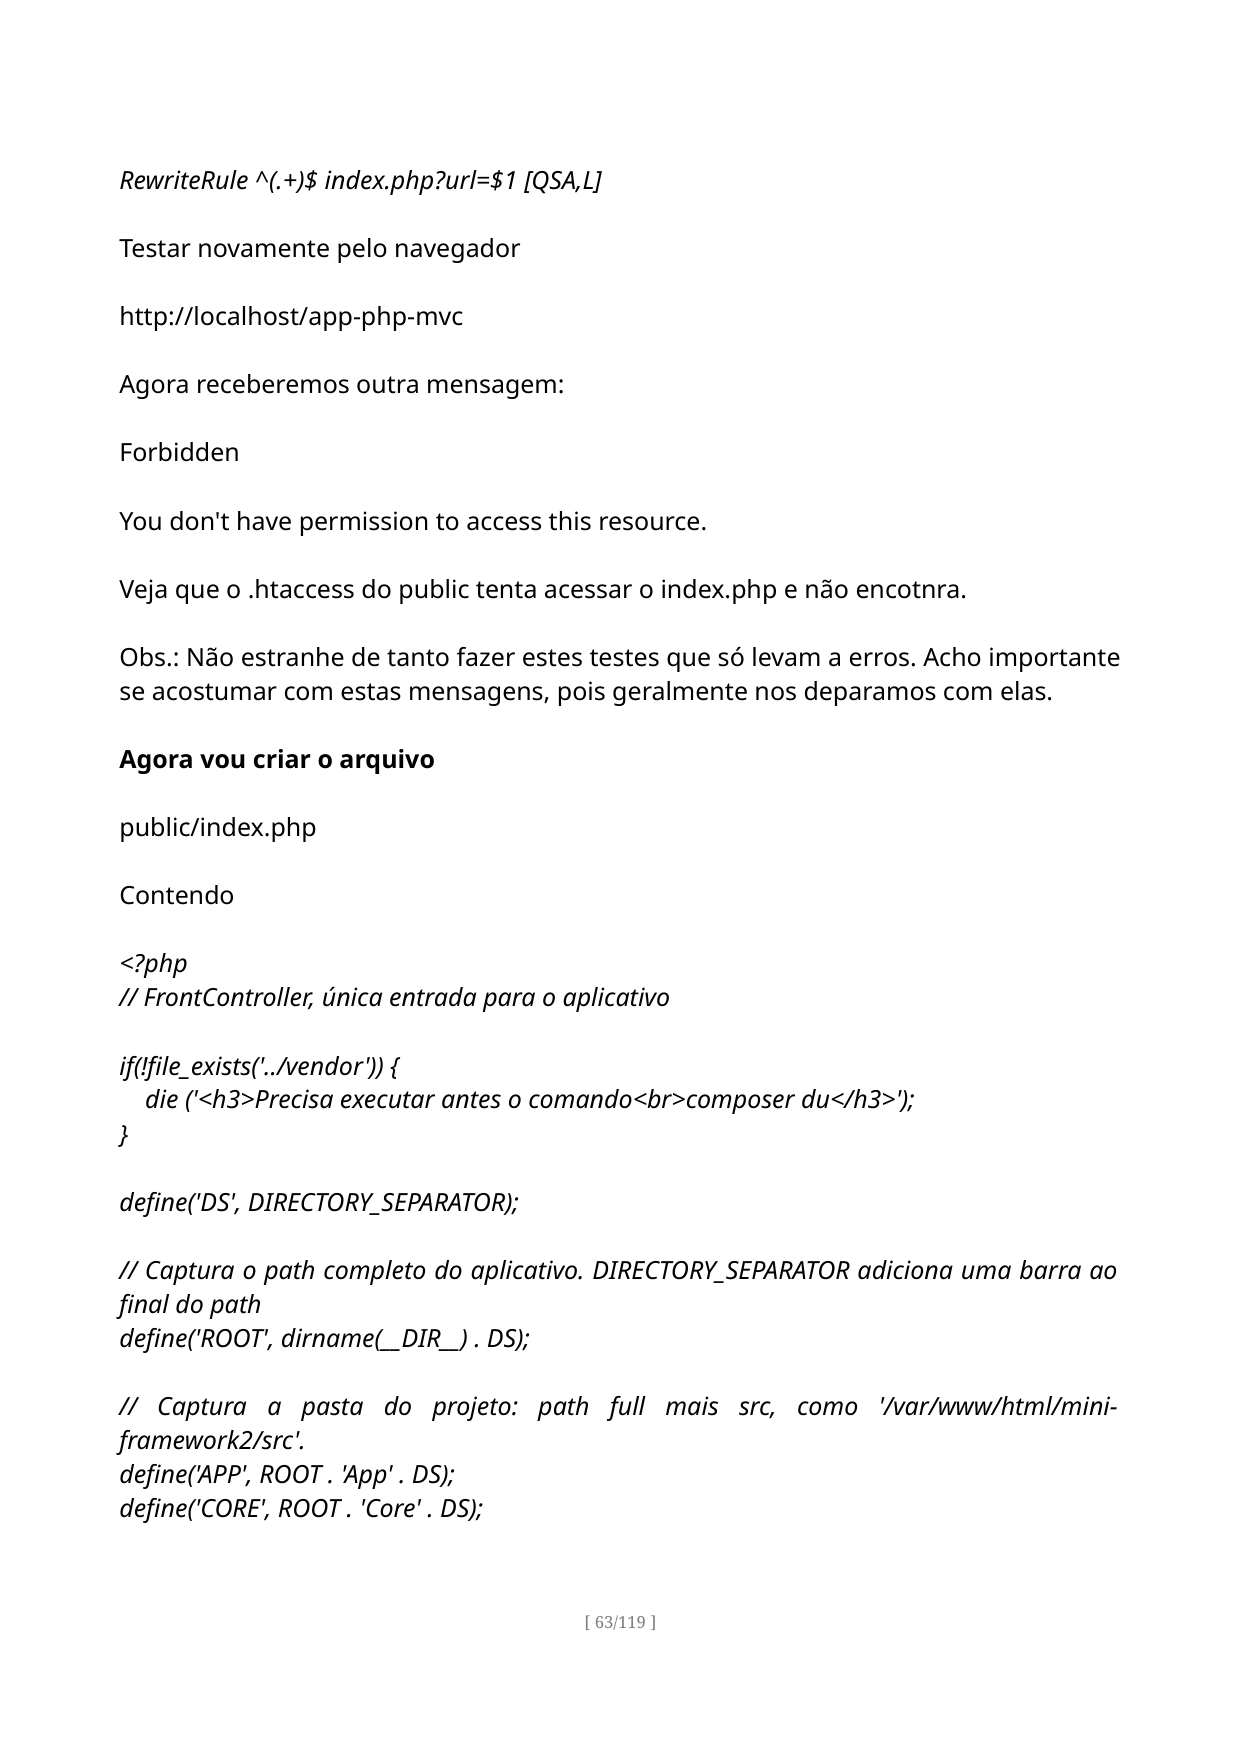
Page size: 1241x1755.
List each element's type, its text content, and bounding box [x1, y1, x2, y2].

text Contendo [113, 878, 1128, 912]
text } [113, 1116, 1128, 1150]
text Agora vou criar o arquivo [113, 742, 1128, 776]
text // Captura o path completo do aplicativo. DIRECTORY_SEPARATOR adiciona uma barra ao final do path [113, 1252, 1128, 1321]
text Veja que o .htaccess do public tenta acessar o index.php e não encotnra. [113, 571, 1128, 605]
text die ('<h3>Precisa executar antes o comando<br>composer du</h3>'); [113, 1082, 1128, 1116]
text define('DS', DIRECTORY_SEPARATOR); [113, 1184, 1128, 1218]
text if(!file_exists('../vendor')) { [113, 1048, 1128, 1082]
text Forbidden [113, 435, 1128, 469]
text define('ROOT', dirname(__DIR__) . DS); [113, 1321, 1128, 1355]
text http://localhost/app-php-mvc [113, 299, 1128, 333]
text RewriteRule ^(.+)$ index.php?url=$1 [QSA,L] [113, 156, 1128, 197]
text // FrontController, única entrada para o aplicativo [113, 980, 1128, 1014]
text public/index.php [113, 810, 1128, 844]
text define('CORE', ROOT . 'Core' . DS); [113, 1491, 1128, 1525]
text <?php [113, 946, 1128, 980]
text You don't have permission to access this resource. [113, 503, 1128, 537]
text Testar novamente pelo navegador [113, 231, 1128, 265]
text define('APP', ROOT . 'App' . DS); [113, 1457, 1128, 1491]
text Obs.: Não estranhe de tanto fazer estes testes que só levam a erros. Acho importante se acostumar com estas mensagens, pois geralmente nos deparamos com elas. [113, 639, 1128, 707]
text // Captura a pasta do projeto: path full mais src, como '/var/www/html/mini-framework2/src'. [113, 1389, 1128, 1457]
text Agora receberemos outra mensagem: [113, 367, 1128, 401]
